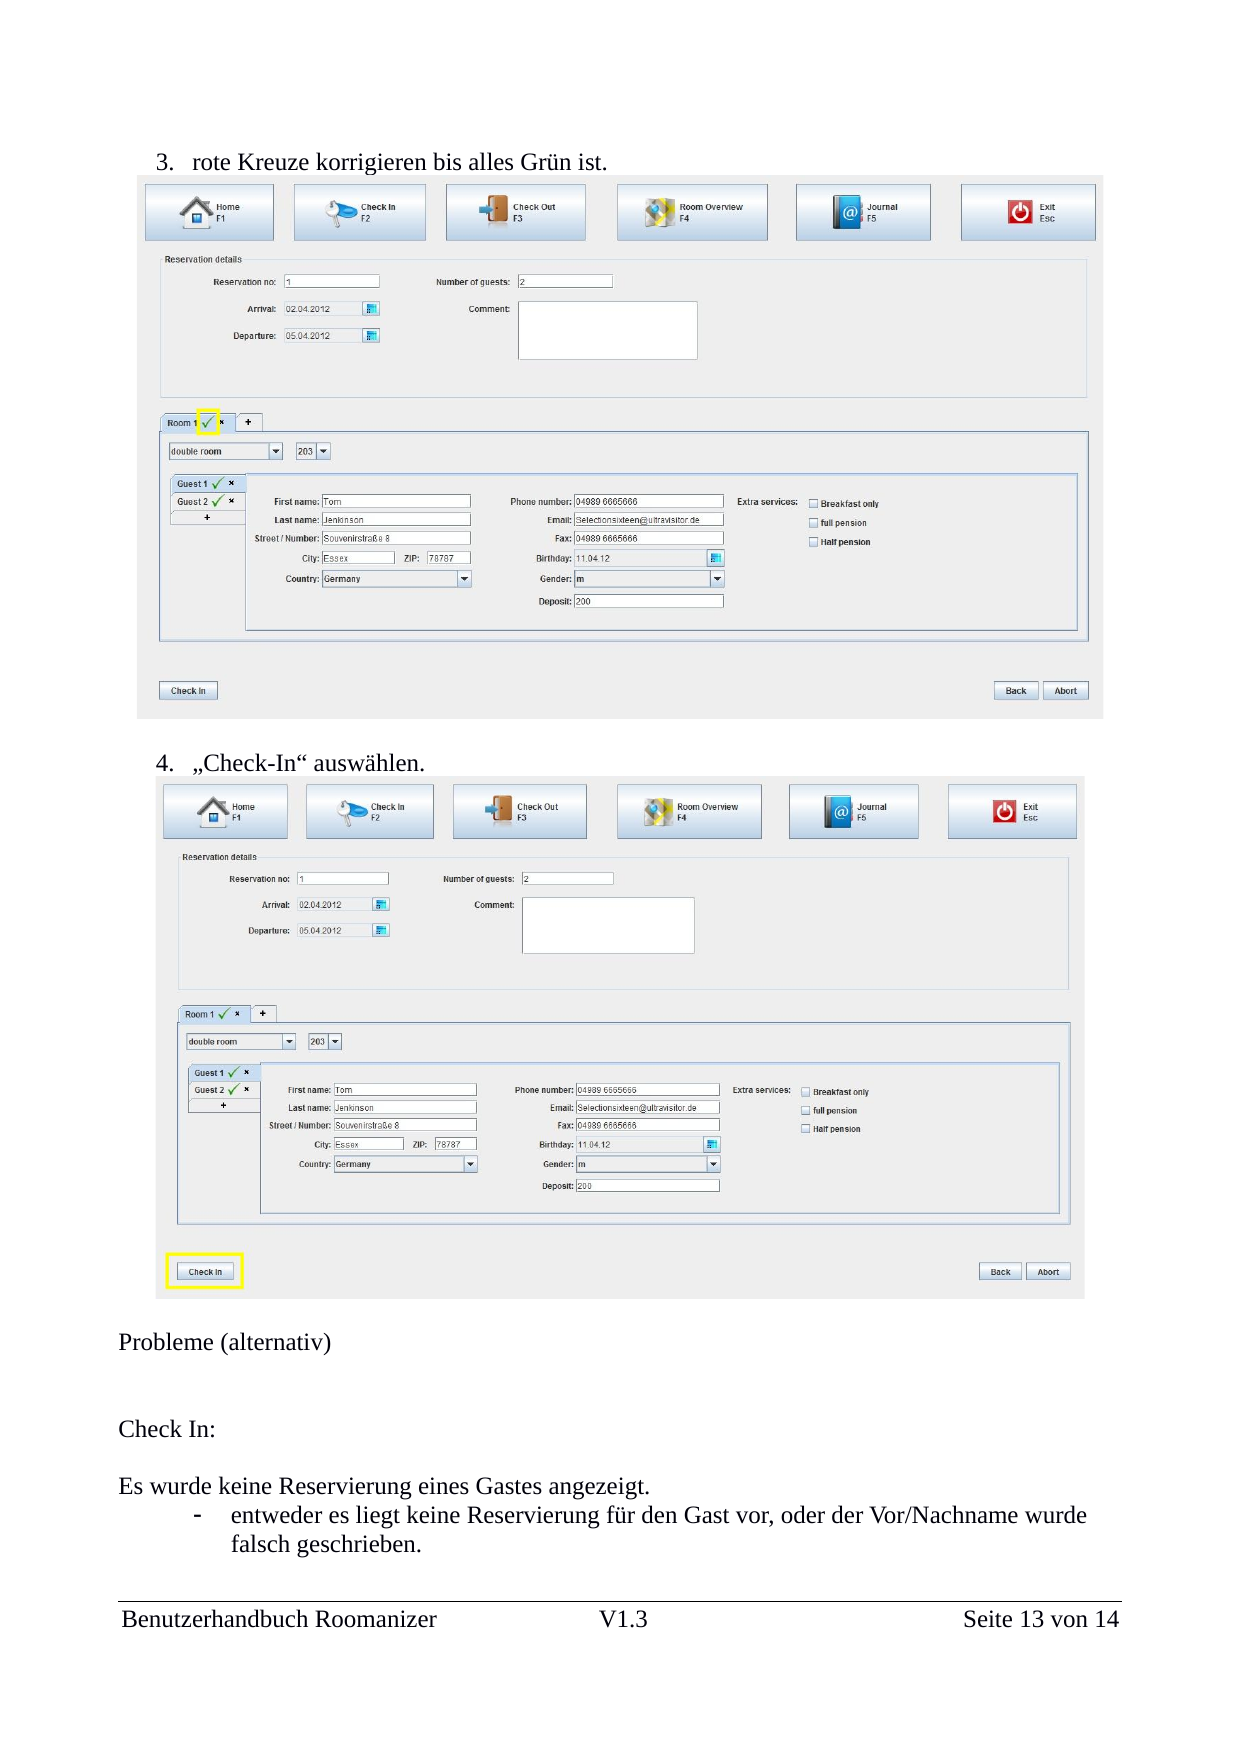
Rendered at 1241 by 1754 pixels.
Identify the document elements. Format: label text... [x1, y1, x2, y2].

list rote Kreuze korrigieren bis alles Grün ist. [156, 147, 1122, 176]
text Es wurde keine Reservierung eines Gastes angezeigt. [118, 1471, 1122, 1500]
text Check In: [118, 1414, 1122, 1442]
picture [155, 776, 1085, 1299]
text Probleme (alternativ) [118, 1327, 1122, 1356]
list entweder es liegt keine Reservierung für den Gast vor, oder der Vor/Nachname wurde falsch geschrieben. [193, 1500, 1122, 1557]
list „Check-In“ auswählen. [156, 748, 1122, 776]
picture [136, 175, 1104, 719]
